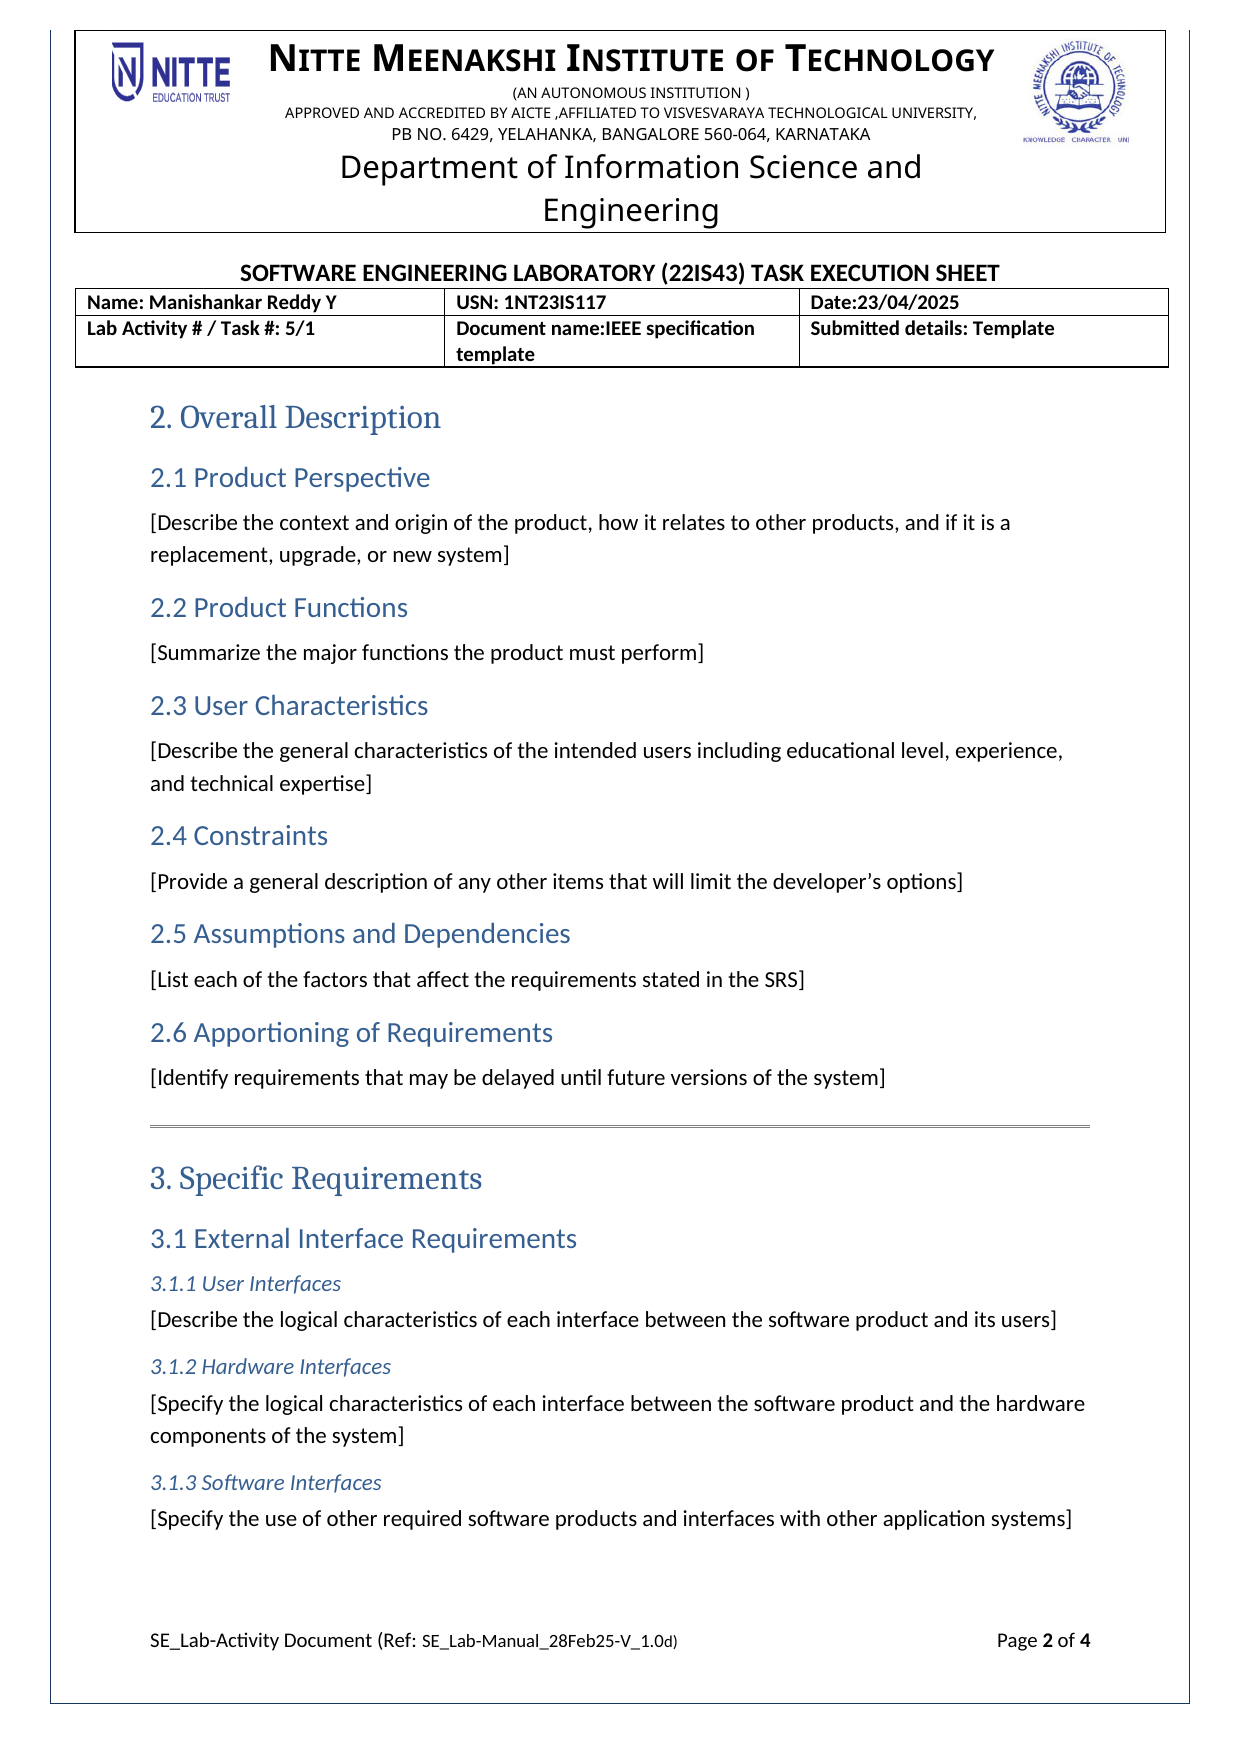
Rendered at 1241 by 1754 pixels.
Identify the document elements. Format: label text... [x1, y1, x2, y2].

subtitle 2.3 User Characteristics [150, 687, 1090, 723]
subtitle 2.5 Assumptions and Dependencies [150, 916, 1090, 951]
subtitle 2.4 Constraints [150, 817, 1090, 853]
text [List each of the factors that affect the requirements stated in the SRS] [150, 965, 1090, 993]
subtitle 2. Overall Description [150, 398, 1090, 436]
text [Specify the logical characteristics of each interface between the software product and the hardware components of the system] [150, 1389, 1090, 1449]
subtitle 3.1.2 Hardware Interfaces [150, 1352, 1090, 1380]
text [Provide a general description of any other items that will limit the developer’s options] [150, 867, 1090, 895]
text [Describe the logical characteristics of each interface between the software product and its users] [150, 1306, 1090, 1333]
picture [112, 39, 230, 103]
picture [1019, 31, 1129, 148]
subtitle 3.1 External Interface Requirements [150, 1220, 1090, 1256]
text [Describe the context and origin of the product, how it relates to other products, and if it is a replacement, upgrade, or new system] [150, 508, 1090, 568]
text [Identify requirements that may be delayed until future versions of the system] [150, 1063, 1090, 1091]
subtitle 2.1 Product Perspective [150, 459, 1090, 494]
subtitle 3.1.1 User Interfaces [150, 1269, 1090, 1297]
text [Describe the general characteristics of the intended users including educational level, experience, and technical expertise] [150, 736, 1090, 797]
subtitle 2.6 Apportioning of Requirements [150, 1014, 1090, 1049]
subtitle 3.1.3 Software Interfaces [150, 1468, 1090, 1496]
subtitle 3. Specific Requirements [150, 1159, 1090, 1197]
text [Specify the use of other required software products and interfaces with other application systems] [150, 1504, 1090, 1532]
text [Summarize the major functions the product must perform] [150, 638, 1090, 666]
subtitle 2.2 Product Functions [150, 589, 1090, 625]
